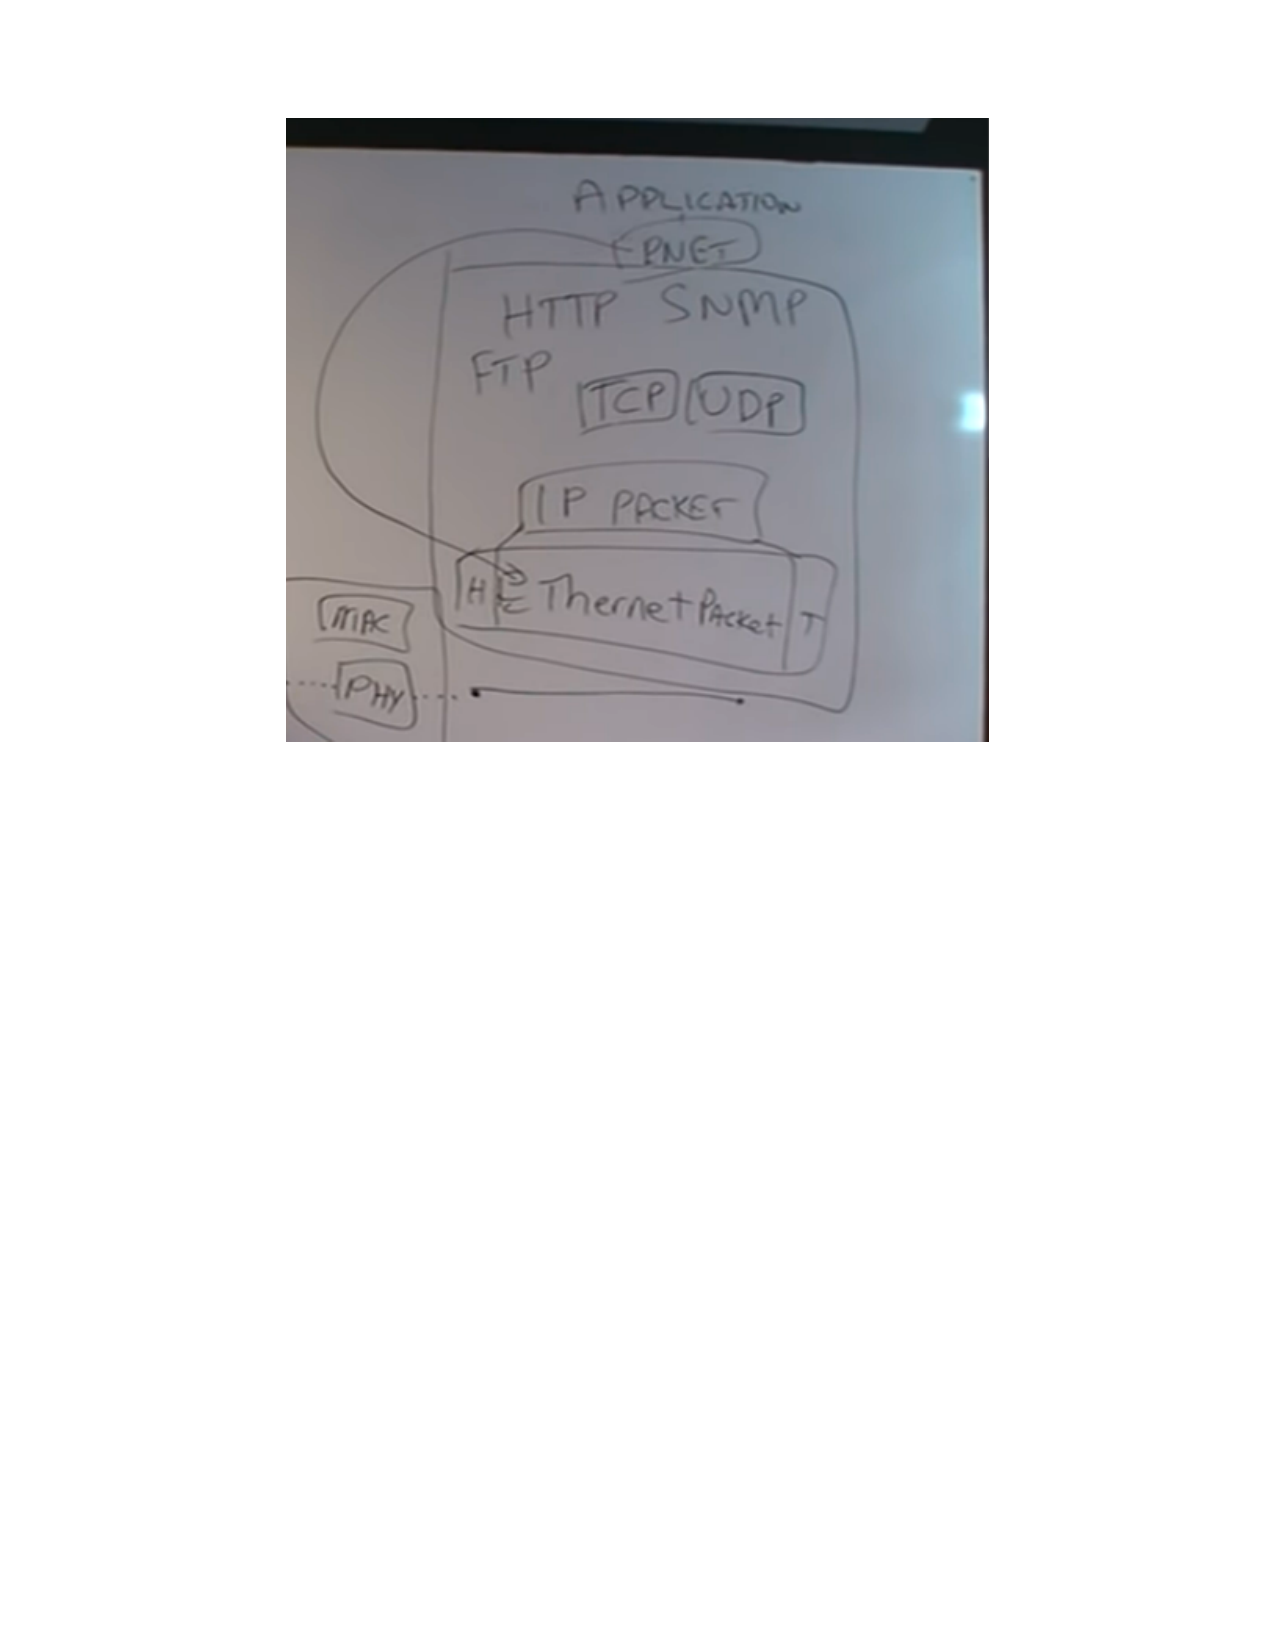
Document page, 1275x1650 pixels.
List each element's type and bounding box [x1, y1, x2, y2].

picture [286, 118, 989, 742]
